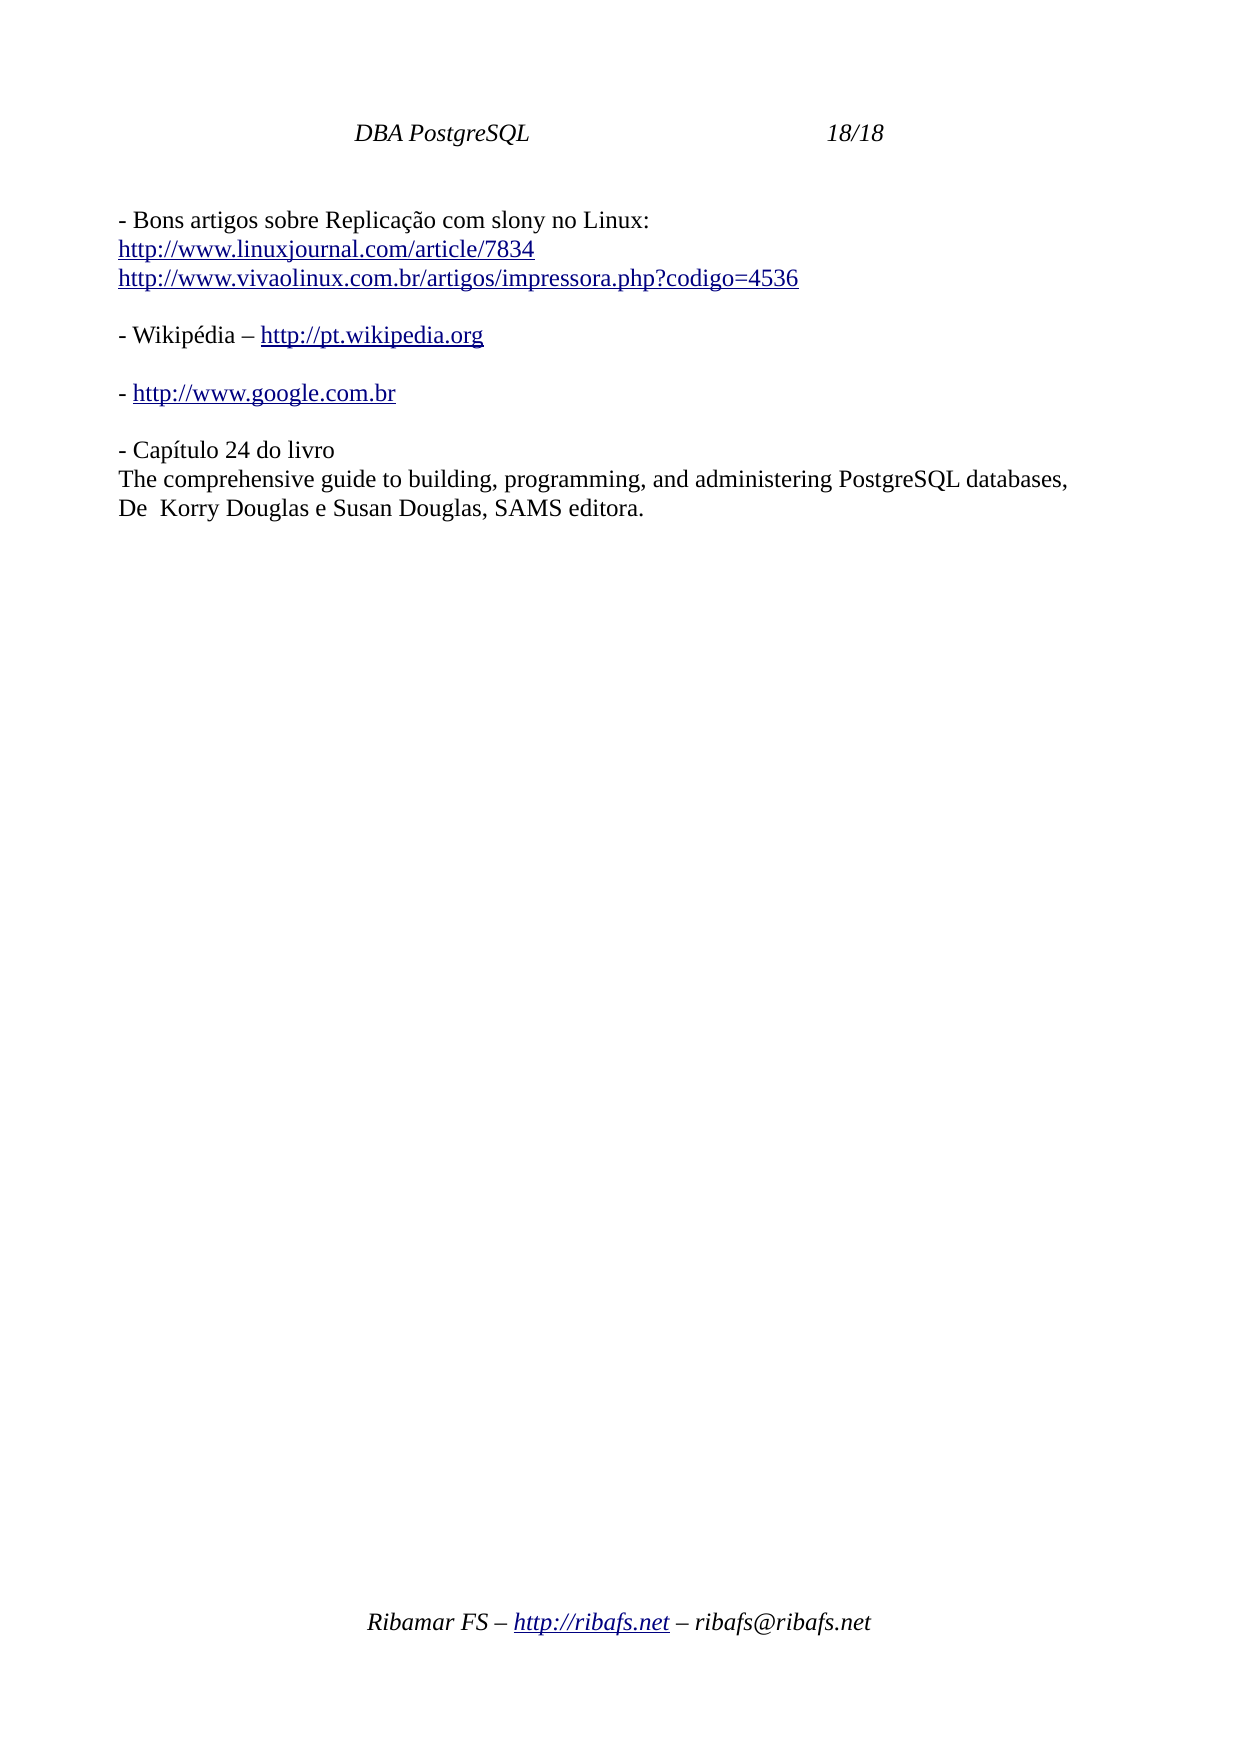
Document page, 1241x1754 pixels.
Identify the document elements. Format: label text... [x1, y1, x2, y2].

text De Korry Douglas e Susan Douglas, SAMS editora. [118, 493, 1122, 521]
text - Bons artigos sobre Replicação com slony no Linux: [118, 205, 1122, 234]
text The comprehensive guide to building, programming, and administering PostgreSQL databases, [118, 464, 1122, 493]
text http://www.vivaolinux.com.br/artigos/impressora.php?codigo=4536 [118, 263, 1122, 291]
text - Wikipédia – http://pt.wikipedia.org [118, 320, 1122, 349]
text - http://www.google.com.br [118, 378, 1122, 406]
text - Capítulo 24 do livro [118, 435, 1122, 464]
text http://www.linuxjournal.com/article/7834 [118, 234, 1122, 263]
